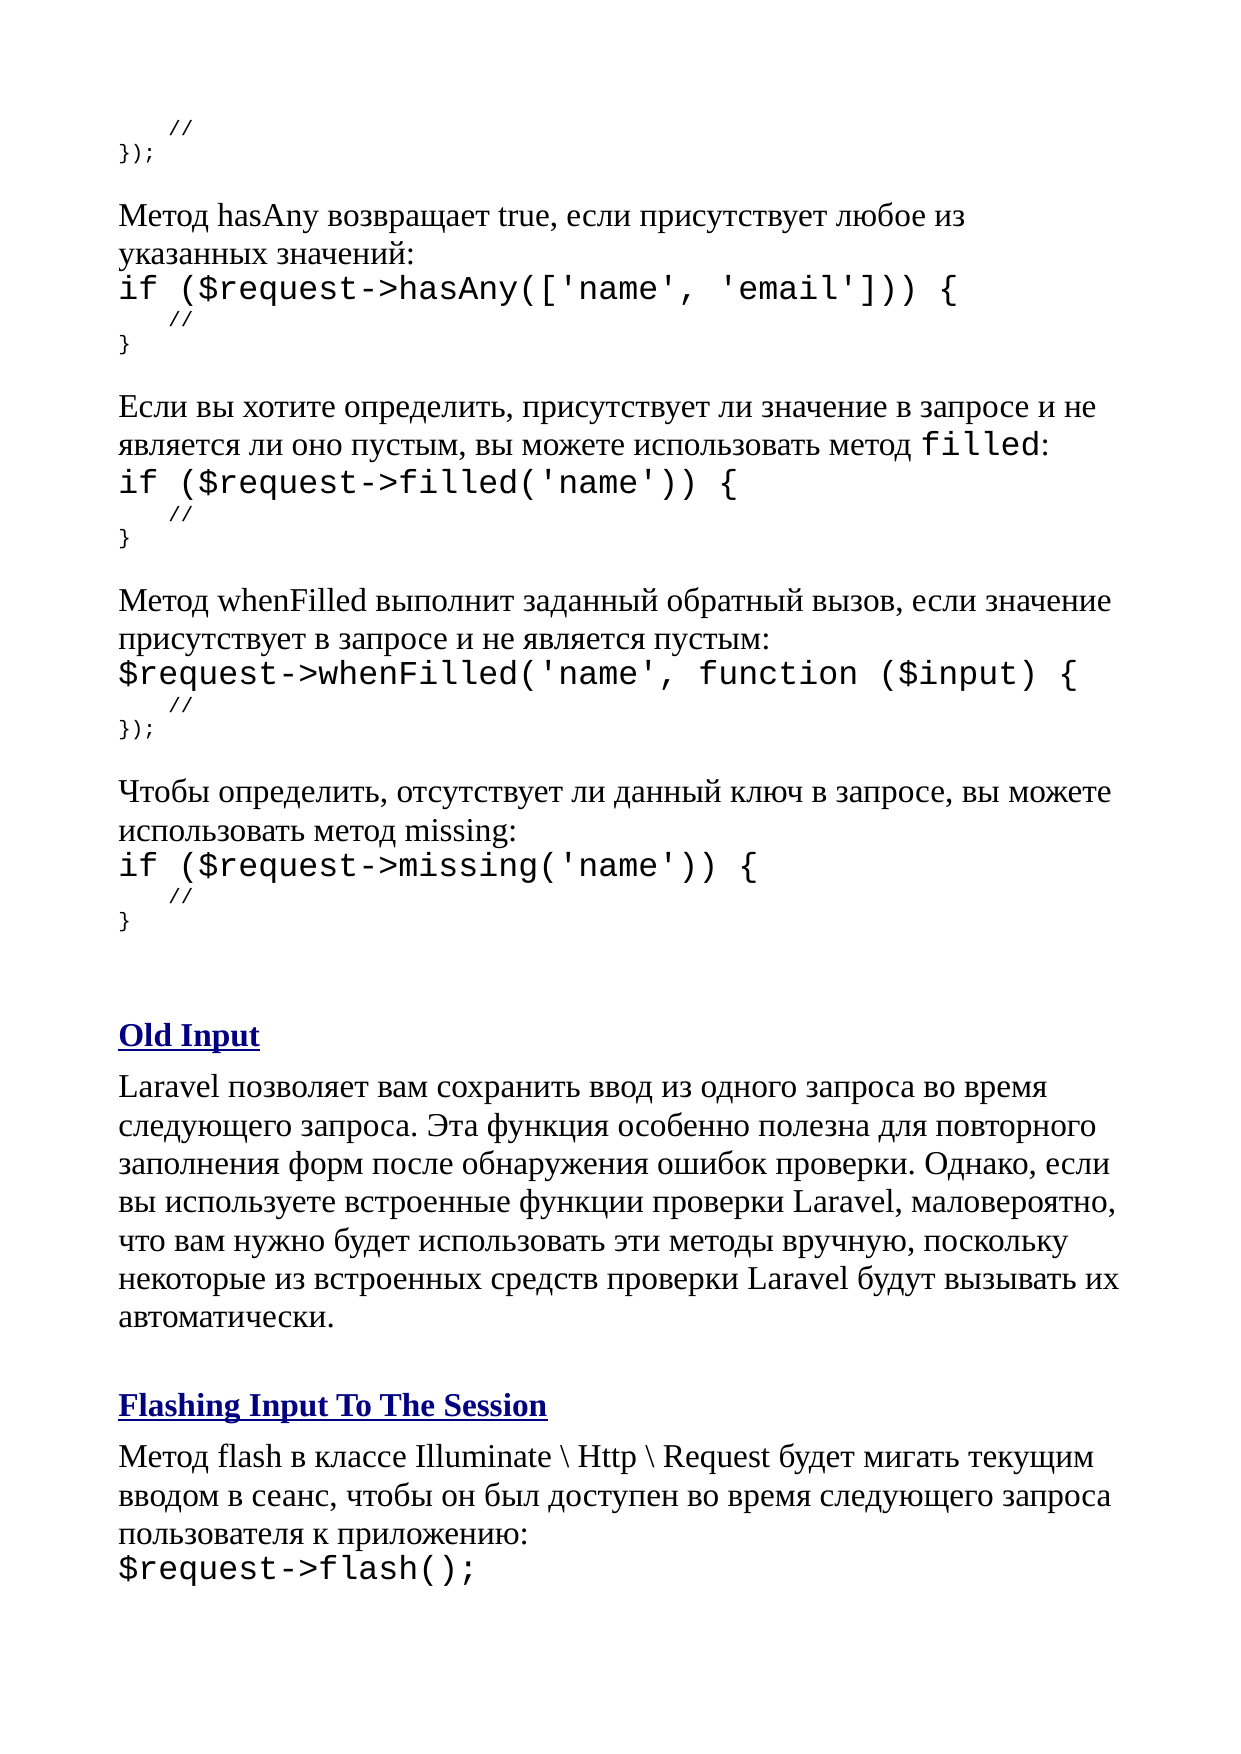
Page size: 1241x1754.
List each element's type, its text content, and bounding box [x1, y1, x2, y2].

text }); [118, 718, 1122, 742]
text $request->flash(); [118, 1552, 1122, 1589]
text Метод flash в классе Illuminate \ Http \ Request будет мигать текущим вводом в сеанс, чтобы он был доступен во время следующего запроса пользователя к приложению: [118, 1437, 1122, 1552]
subtitle Old Input [118, 1016, 1122, 1054]
text // [118, 886, 1122, 910]
subtitle Flashing Input To The Session [118, 1386, 1122, 1424]
text Если вы хотите определить, присутствует ли значение в запросе и не является ли оно пустым, вы можете использовать метод filled: [118, 386, 1122, 466]
text if ($request->filled('name')) { [118, 466, 1122, 503]
text if ($request->hasAny(['name', 'email'])) { [118, 272, 1122, 309]
text Метод hasAny возвращает true, если присутствует любое из указанных значений: [118, 195, 1122, 272]
text Чтобы определить, отсутствует ли данный ключ в запросе, вы можете использовать метод missing: [118, 772, 1122, 848]
text // [118, 118, 1122, 142]
text } [118, 527, 1122, 551]
text } [118, 910, 1122, 933]
text if ($request->missing('name')) { [118, 848, 1122, 886]
text // [118, 695, 1122, 718]
text // [118, 503, 1122, 527]
text Laravel позволяет вам сохранить ввод из одного запроса во время следующего запроса. Эта функция особенно полезна для повторного заполнения форм после обнаружения ошибок проверки. Однако, если вы используете встроенные функции проверки Laravel, маловероятно, что вам нужно будет использовать эти методы вручную, поскольку некоторые из встроенных средств проверки Laravel будут вызывать их автоматически. [118, 1067, 1122, 1335]
text }); [118, 142, 1122, 165]
text Метод whenFilled выполнит заданный обратный вызов, если значение присутствует в запросе и не является пустым: [118, 580, 1122, 657]
text $request->whenFilled('name', function ($input) { [118, 657, 1122, 695]
text } [118, 333, 1122, 357]
text // [118, 309, 1122, 333]
